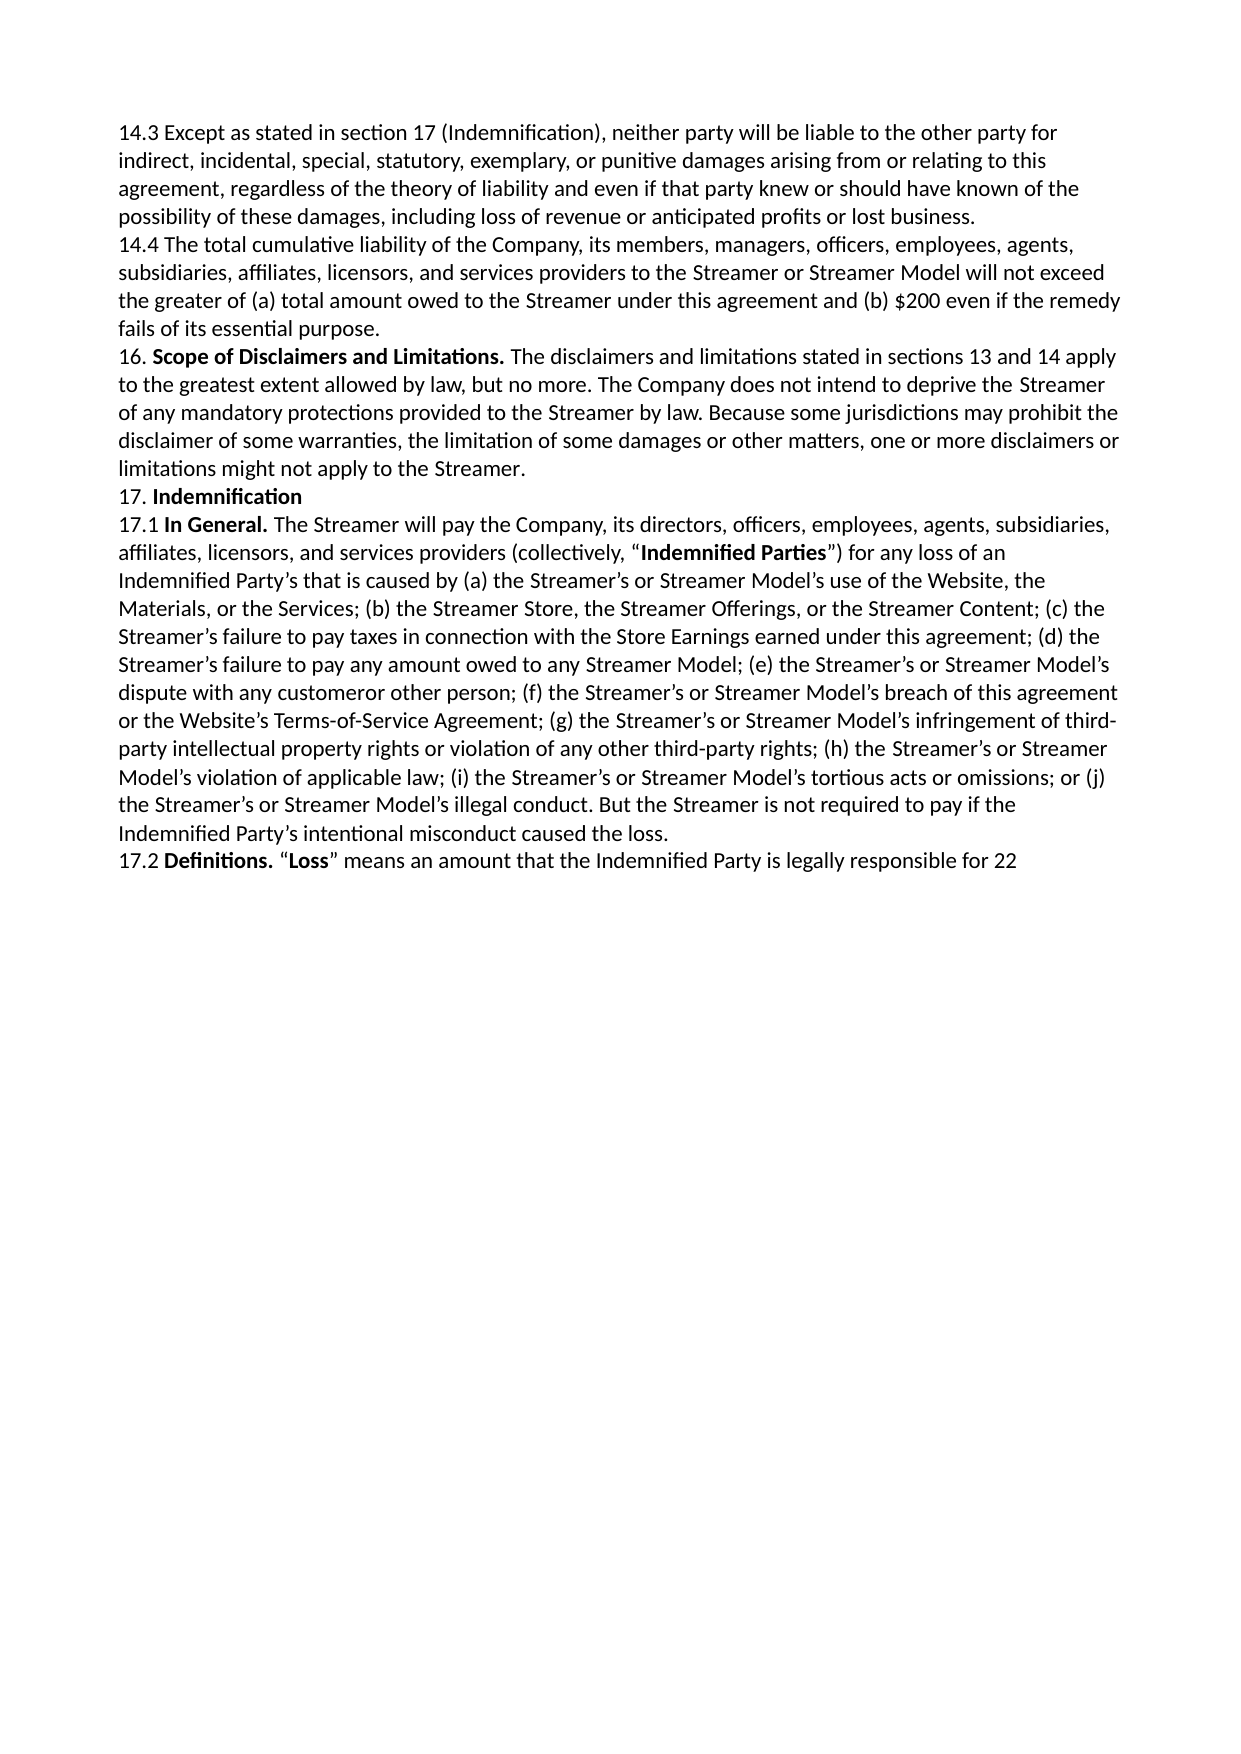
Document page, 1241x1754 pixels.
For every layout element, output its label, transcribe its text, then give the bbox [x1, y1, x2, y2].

text 17.2 Definitions. “Loss” means an amount that the Indemnified Party is legally responsible for 22 [118, 847, 1122, 875]
text 14.3 Except as stated in section 17 (Indemnification), neither party will be liable to the other party for indirect, incidental, special, statutory, exemplary, or punitive damages arising from or relating to this agreement, regardless of the theory of liability and even if that party knew or should have known of the possibility of these damages, including loss of revenue or anticipated profits or lost business. [118, 118, 1122, 230]
text 14.4 The total cumulative liability of the Company, its members, managers, officers, employees, agents, subsidiaries, affiliates, licensors, and services providers to the Streamer or Streamer Model will not exceed the greater of (a) total amount owed to the Streamer under this agreement and (b) $200 even if the remedy fails of its essential purpose. [118, 230, 1122, 342]
text 17.1 In General. The Streamer will pay the Company, its directors, officers, employees, agents, subsidiaries, affiliates, licensors, and services providers (collectively, “Indemnified Parties”) for any loss of an Indemnified Party’s that is caused by (a) the Streamer’s or Streamer Model’s use of the Website, the Materials, or the Services; (b) the Streamer Store, the Streamer Offerings, or the Streamer Content; (c) the Streamer’s failure to pay taxes in connection with the Store Earnings earned under this agreement; (d) the Streamer’s failure to pay any amount owed to any Streamer Model; (e) the Streamer’s or Streamer Model’s dispute with any customeror other person; (f) the Streamer’s or Streamer Model’s breach of this agreement or the Website’s Terms-of-Service Agreement; (g) the Streamer’s or Streamer Model’s infringement of third-party intellectual property rights or violation of any other third-party rights; (h) the Streamer’s or Streamer Model’s violation of applicable law; (i) the Streamer’s or Streamer Model’s tortious acts or omissions; or (j) the Streamer’s or Streamer Model’s illegal conduct. But the Streamer is not required to pay if the Indemnified Party’s intentional misconduct caused the loss. [118, 510, 1122, 847]
text 17. Indemnification [118, 482, 1122, 510]
text 16. Scope of Disclaimers and Limitations. The disclaimers and limitations stated in sections 13 and 14 apply to the greatest extent allowed by law, but no more. The Company does not intend to deprive the Streamer of any mandatory protections provided to the Streamer by law. Because some jurisdictions may prohibit the disclaimer of some warranties, the limitation of some damages or other matters, one or more disclaimers or limitations might not apply to the Streamer. [118, 342, 1122, 482]
